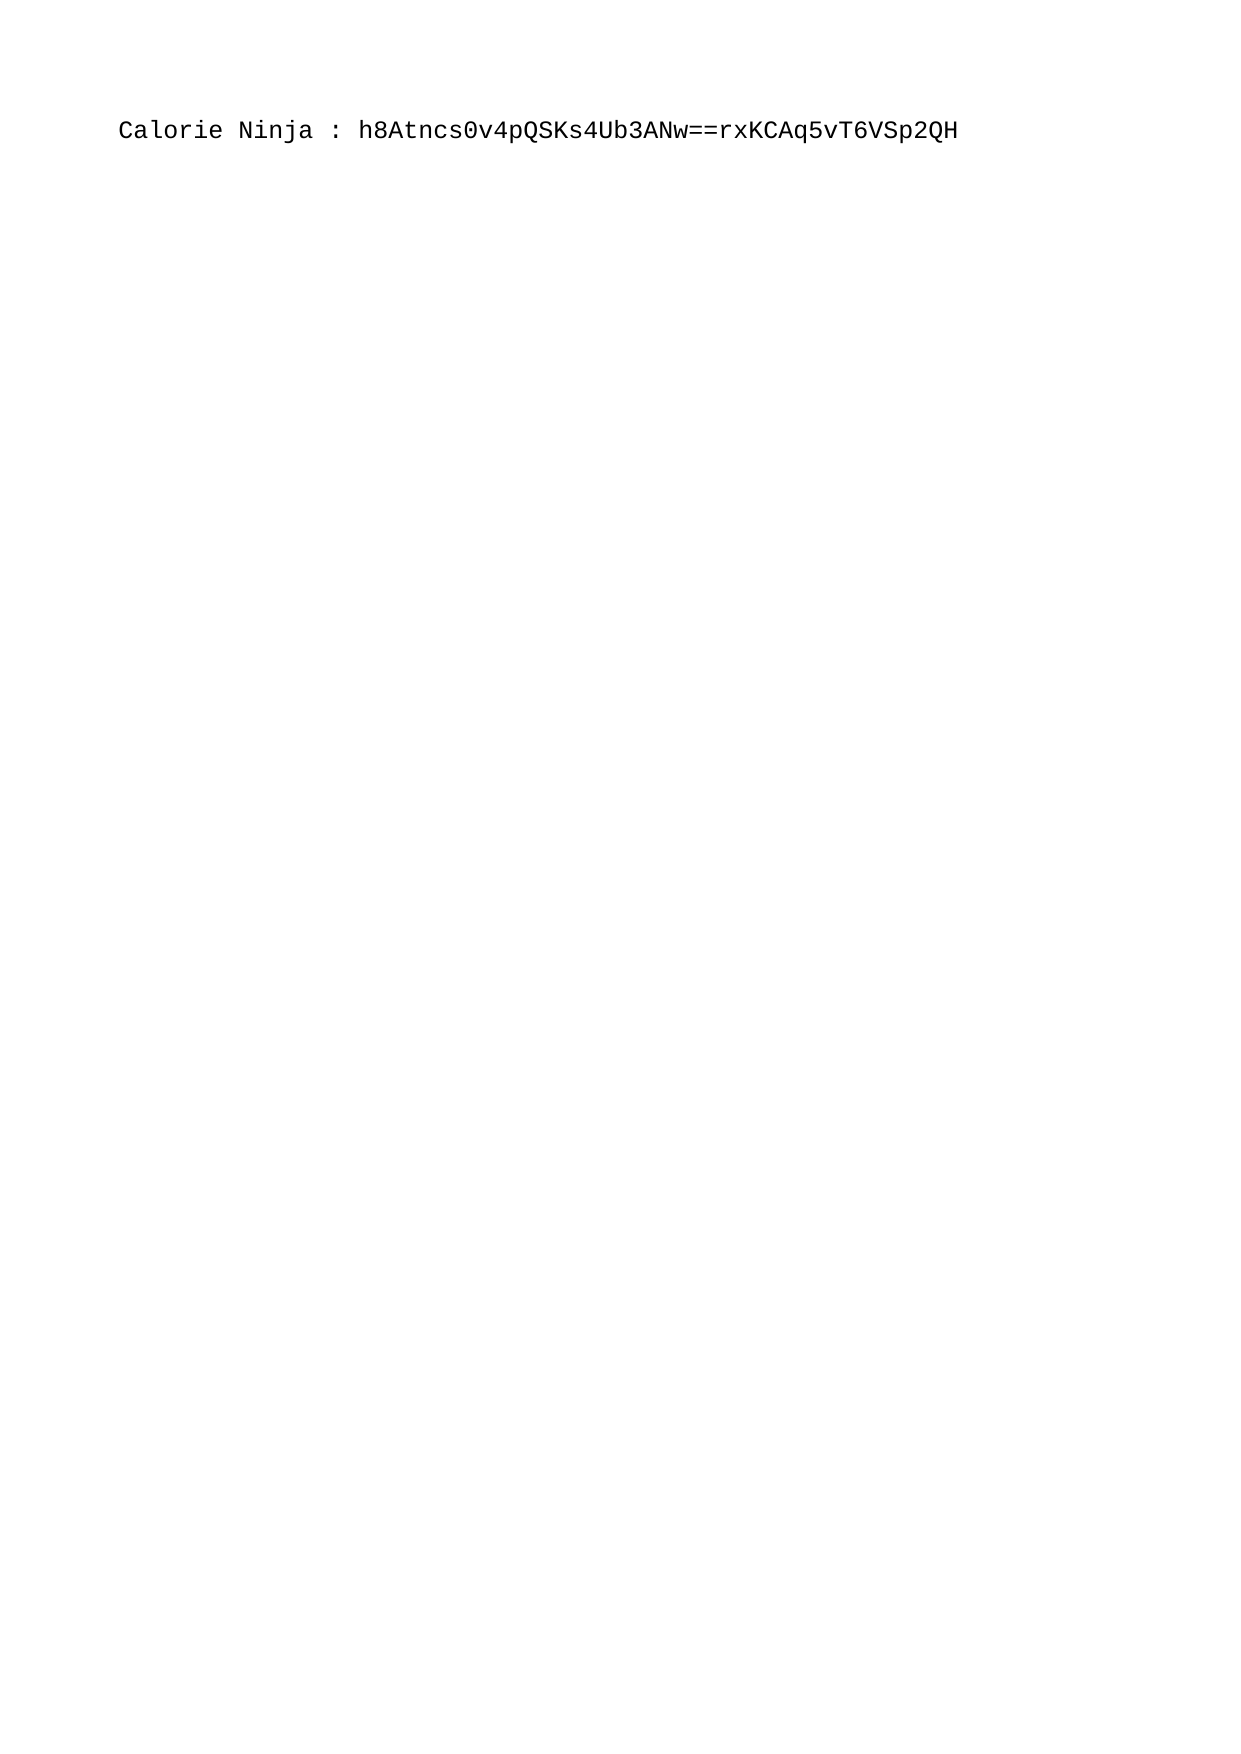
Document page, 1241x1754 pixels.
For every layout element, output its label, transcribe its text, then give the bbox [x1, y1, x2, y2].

text Calorie Ninja : h8Atncs0v4pQSKs4Ub3ANw==rxKCAq5vT6VSp2QH [118, 118, 1122, 146]
